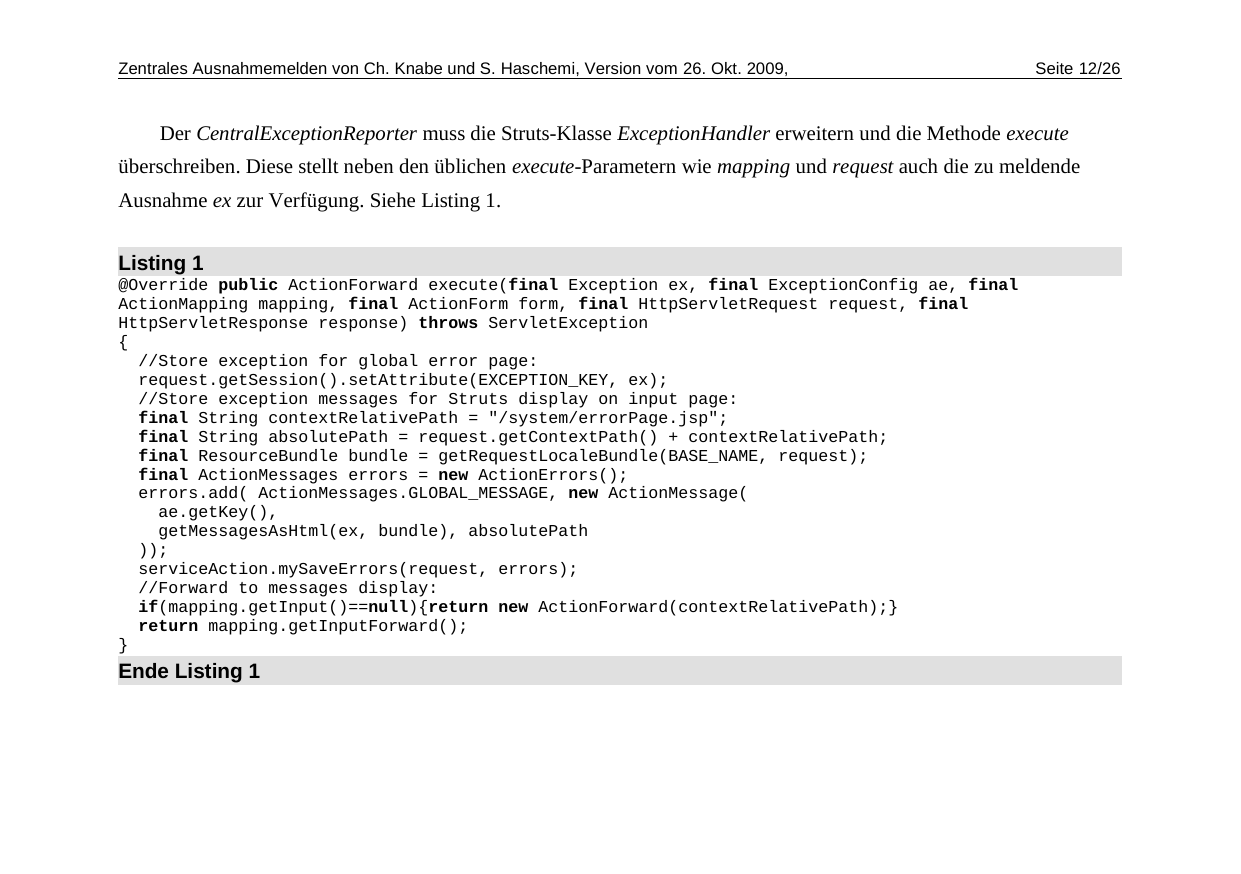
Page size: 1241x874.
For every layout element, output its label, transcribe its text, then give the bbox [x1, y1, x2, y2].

text final ActionMessages errors = new ActionErrors(); [118, 466, 1122, 485]
text Der CentralExceptionReporter muss die Struts-Klasse ExceptionHandler erweitern und die Methode execute überschreiben. Diese stellt neben den üblichen execute-Parametern wie mapping und request auch die zu meldende Ausnahme ex zur Verfügung. Siehe Listing 1. [118, 114, 1122, 214]
text final String contextRelativePath = "/system/errorPage.jsp"; [118, 409, 1122, 428]
text @Override public ActionForward execute(final Exception ex, final ExceptionConfig ae, final ActionMapping mapping, final ActionForm form, final HttpServletRequest request, final HttpServletResponse response) throws ServletException [118, 276, 1122, 333]
text final ResourceBundle bundle = getRequestLocaleBundle(BASE_NAME, request); [118, 447, 1122, 466]
text //Store exception for global error page: [118, 352, 1122, 371]
text //Store exception messages for Struts display on input page: [118, 390, 1122, 409]
text final String absolutePath = request.getContextPath() + contextRelativePath; [118, 428, 1122, 447]
text serviceAction.mySaveErrors(request, errors); [118, 561, 1122, 580]
text if(mapping.getInput()==null){return new ActionForward(contextRelativePath);} [118, 599, 1122, 618]
text )); [118, 542, 1122, 561]
text Listing 1 [118, 247, 1122, 276]
text { [118, 333, 1122, 352]
text errors.add( ActionMessages.GLOBAL_MESSAGE, new ActionMessage( [118, 485, 1122, 504]
text ae.getKey(), [118, 504, 1122, 523]
text request.getSession().setAttribute(EXCEPTION_KEY, ex); [118, 371, 1122, 390]
text getMessagesAsHtml(ex, bundle), absolutePath [118, 523, 1122, 542]
text Ende Listing 1 [118, 656, 1122, 685]
text } [118, 637, 1122, 656]
text //Forward to messages display: [118, 580, 1122, 599]
text return mapping.getInputForward(); [118, 618, 1122, 637]
